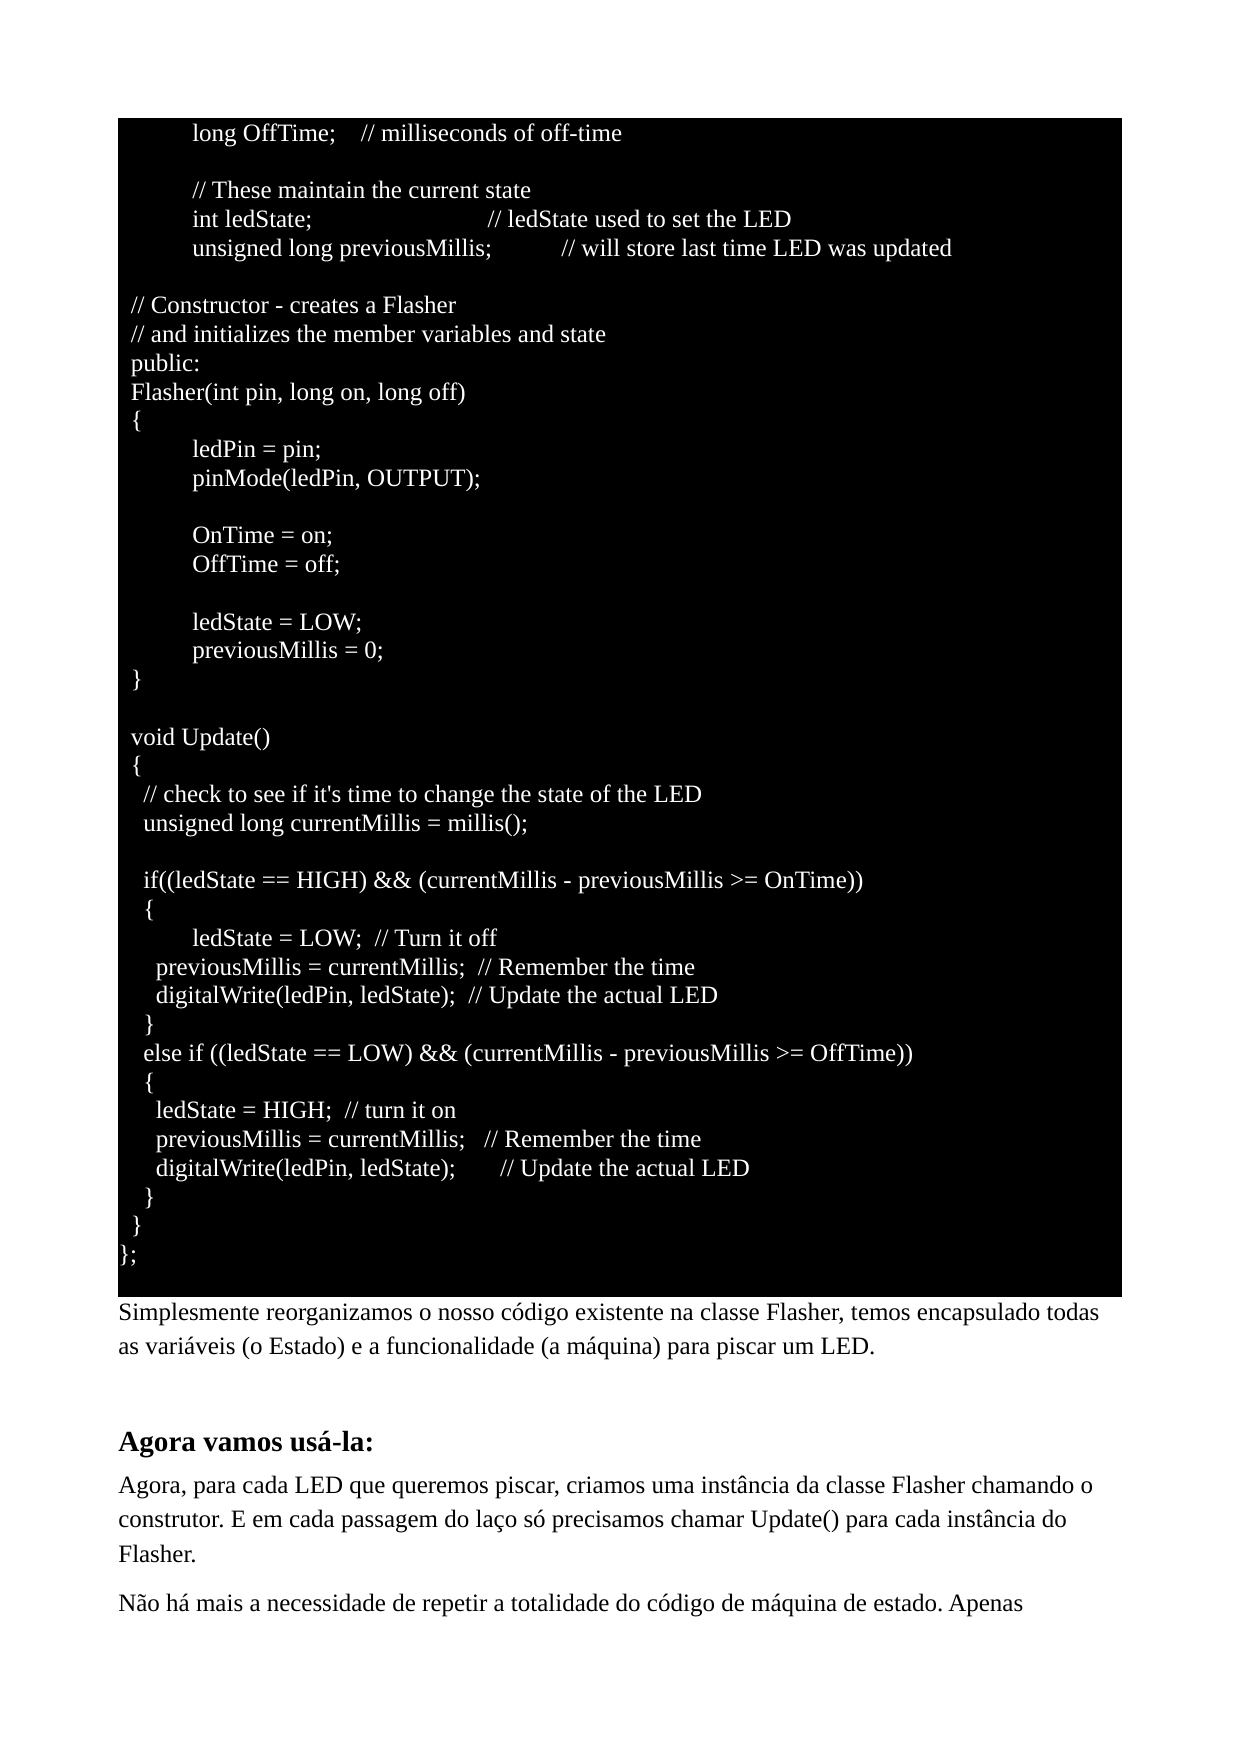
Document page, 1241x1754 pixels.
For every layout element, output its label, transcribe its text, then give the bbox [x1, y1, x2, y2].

text Agora, para cada LED que queremos piscar, criamos uma instância da classe Flasher chamando o construtor. E em cada passagem do laço só precisamos chamar Update() para cada instância do Flasher. [118, 1470, 1122, 1567]
text void Update() [118, 722, 1122, 751]
text }; [118, 1239, 1122, 1268]
text OnTime = on; [118, 521, 1122, 549]
text ledState = HIGH; // turn it on [118, 1096, 1122, 1124]
text { [118, 894, 1122, 923]
text ledState = LOW; [118, 607, 1122, 636]
text pinMode(ledPin, OUTPUT); [118, 463, 1122, 492]
text digitalWrite(ledPin, ledState); // Update the actual LED [118, 981, 1122, 1009]
subtitle Agora vamos usá-la: [118, 1424, 1122, 1457]
text ledPin = pin; [118, 434, 1122, 463]
text previousMillis = 0; [118, 636, 1122, 664]
text digitalWrite(ledPin, ledState); // Update the actual LED [118, 1153, 1122, 1182]
text Não há mais a necessidade de repetir a totalidade do código de máquina de estado. Apenas [118, 1588, 1122, 1617]
text // Constructor - creates a Flasher [118, 291, 1122, 319]
text { [118, 406, 1122, 434]
text } [118, 1009, 1122, 1038]
text ledState = LOW; // Turn it off [118, 923, 1122, 952]
text public: [118, 348, 1122, 377]
text // and initializes the member variables and state [118, 319, 1122, 348]
text Simplesmente reorganizamos o nosso código existente na classe Flasher, temos encapsulado todas as variáveis (o Estado) e a funcionalidade (a máquina) para piscar um LED. [118, 1297, 1122, 1360]
text // check to see if it's time to change the state of the LED [118, 779, 1122, 808]
text if((ledState == HIGH) && (currentMillis - previousMillis >= OnTime)) [118, 866, 1122, 894]
text unsigned long previousMillis; // will store last time LED was updated [118, 233, 1122, 262]
text } [118, 664, 1122, 693]
text } [118, 1211, 1122, 1239]
text long OffTime; // milliseconds of off-time [118, 118, 1122, 147]
text { [118, 1067, 1122, 1096]
text // These maintain the current state [118, 176, 1122, 204]
text OffTime = off; [118, 549, 1122, 578]
text Flasher(int pin, long on, long off) [118, 377, 1122, 406]
text else if ((ledState == LOW) && (currentMillis - previousMillis >= OffTime)) [118, 1038, 1122, 1067]
text } [118, 1182, 1122, 1211]
text int ledState; // ledState used to set the LED [118, 204, 1122, 233]
text previousMillis = currentMillis; // Remember the time [118, 1124, 1122, 1153]
text { [118, 751, 1122, 779]
text previousMillis = currentMillis; // Remember the time [118, 952, 1122, 981]
text unsigned long currentMillis = millis(); [118, 808, 1122, 837]
